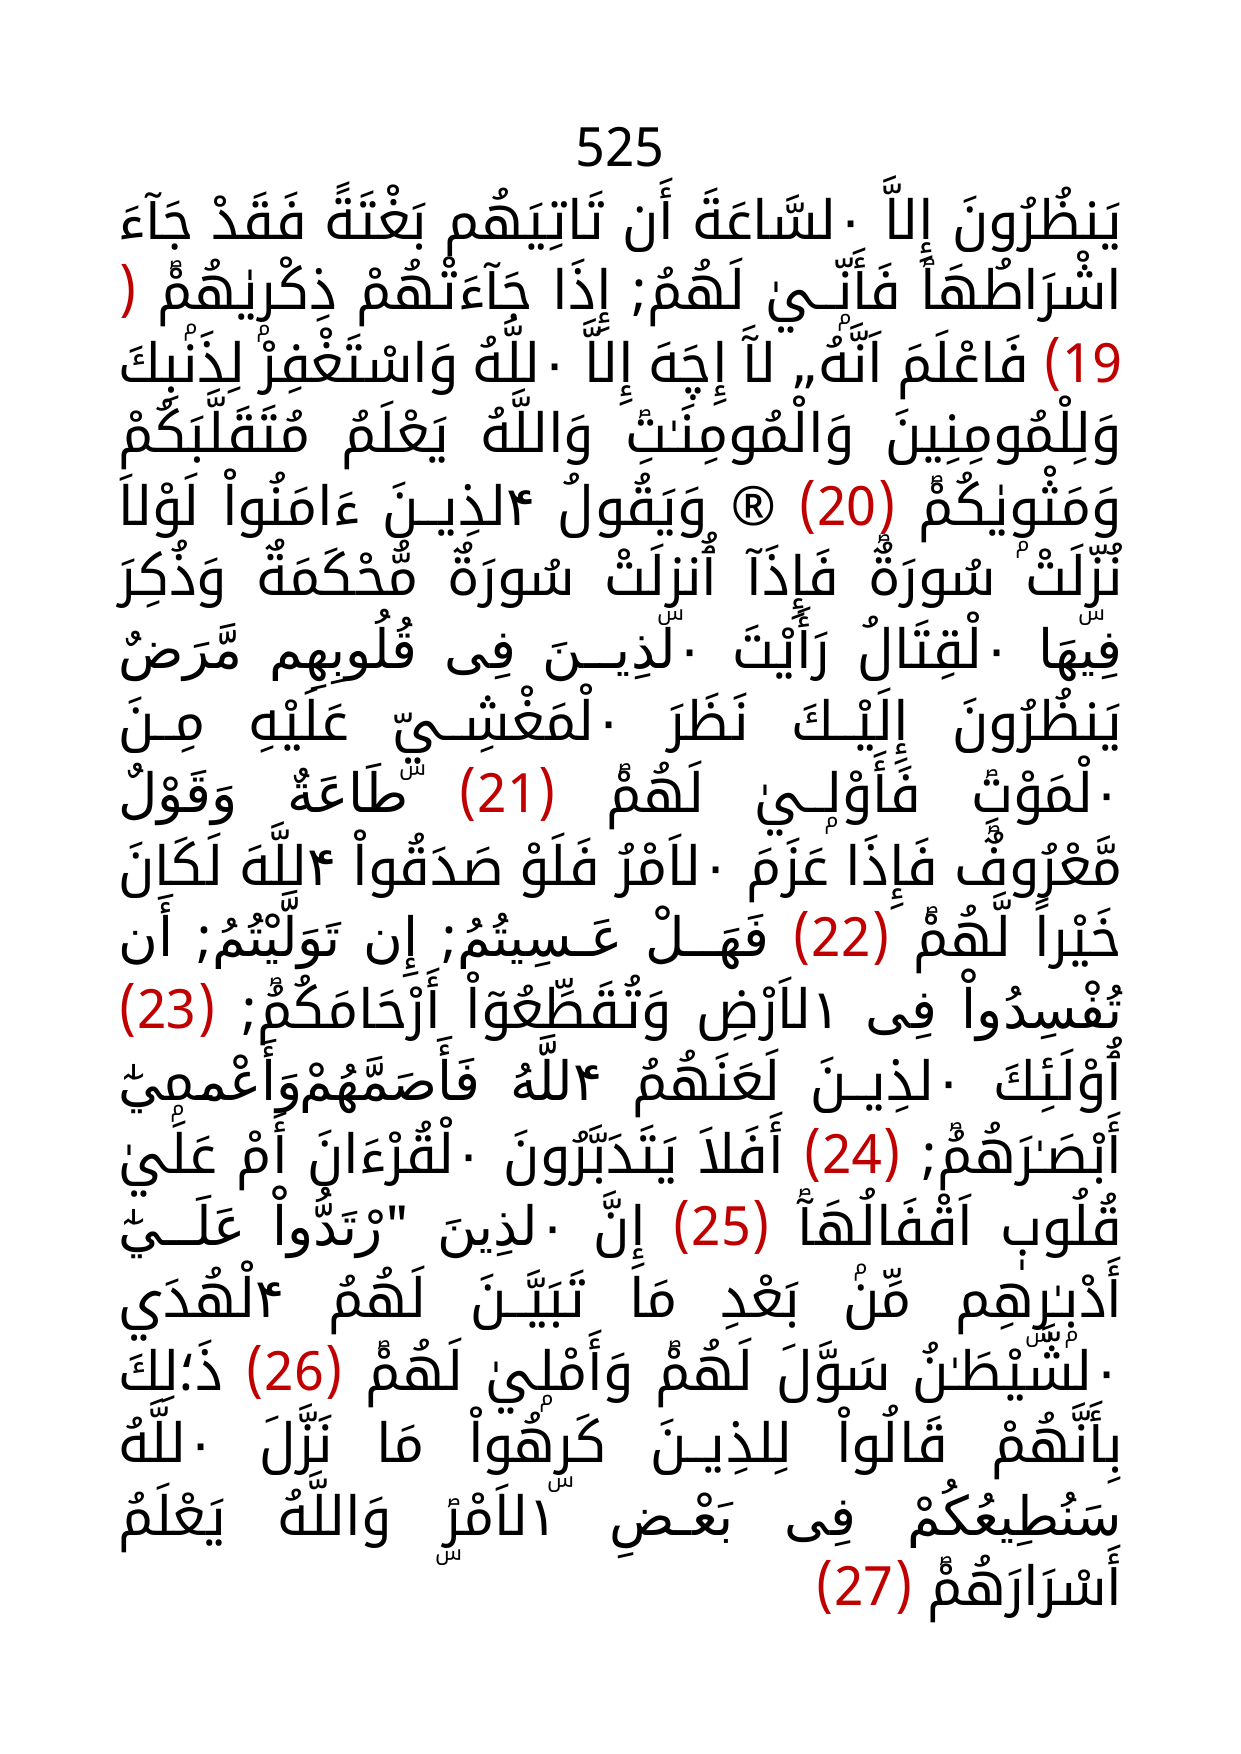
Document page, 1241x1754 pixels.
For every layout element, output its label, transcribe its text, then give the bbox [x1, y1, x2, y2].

text يَنظُرُونَ إِلاَّ ۰لسَّاعَةَ أَن تَاتِيَهُم بَغْتَةً فَقَدْ جَآءَ اشْرَاطُهَاؐ فَأَنّۭــيٰ لَهُمُ; إِذَا جَآءَتْهُمْ ذِكْرۭيٰهُمْؐ (19) فَاعْلَمَ اَنَّهُ„ لآَ إِچَهَ إِلاَّ ۰للَّهُ وَاسْتَغْفِرْ لِذَنۢبِكَ وَلِلْمُومِنِينَ وَالْمُومِنَـٰتِؐ وَاللَّهُ يَعْلَمُ مُتَقَلَّبَكُمْ وَمَثْوۭيٰكُمْؐ (20) ® وَيَقُولُ ۴لذِيــنَ ءَامَنُواْ لَوْلاَ نُزّۣلَتْ سُورَةٌؐ فَإِذَآ ٱُنزۣلَتْ سُورَةٌ مُّحْكَمَةٌ وَذُكِرَ فِيهَا ۰لْقِتَالُ رَأَيْتَ ۰لذِيــنَ فِى قُلُوبِهِم مَّرَضٌ يَنظُرُونَ إِلَيْــكَ نَظَرَ ۰لْمَغْشِــيّۣ عَلَيْهِ مِــنَ ۰لْمَوْتِؐ فَأَوْلۭــيٰ لَهُمْؐ (21) طَاعَةٌ وَقَوْلٌ مَّعْرُوفٌؐ فَإِذَا عَزَمَ ۰لاَمْرُ فَلَوْ صَدَقُواْ ۴للَّهَ لَكَانَ خَيْراً لَّهُمْؐ (22) فَهَــلْ عَـسِيتُمُ; إِن تَوَلَّيْتُمُ; أَن تُفْسِدُواْ فِى ۱لاَرْضِ وَتُقَطِّعُوٓاْ أَرْحَامَكُمُؐ; (23) ٱُوْلَئِكَ ۰لذِيــنَ لَعَنَهُمُ ۴للَّهُ فَأَصَمَّهُمْ وَأَعْمۭيٰٓ أَبْصَـٰرَهُمُؐ; (24) أَفَلاَ يَتَدَبَّرُونَ ۰لْقُرْءَانَ أَمْ عَلَيٰ قُلُوبٖ اَقْفَالُهَآؐ (25) إِنَّ ۰لذِينَ "رْتَدُّواْ عَلَــيٰٓ أَدْبۭـٰرۣهِم مِّنۢ بَعْدِ مَا تَبَيَّــنَ لَهُمُ ۴لْهُدَي ۰لشَّيْطَـٰنُ سَوَّلَ لَهُمْؐ وَأَمْلۭيٰ لَهُمْؐ (26) ذَ؛لِكَ بِأَنَّهُمْ قَالُواْ لِلذِيــنَ كَرۣهُواْ مَا نَزَّلَ ۰للَّهُ سَنُطِيعُكُمْ فِى بَعْـضِ ۱لاَمْرۣؐ وَاللَّهُ يَعْلَمُ أَسْرَارَهُمْؐ (27) [118, 189, 1122, 1628]
text 525 [118, 118, 1122, 189]
